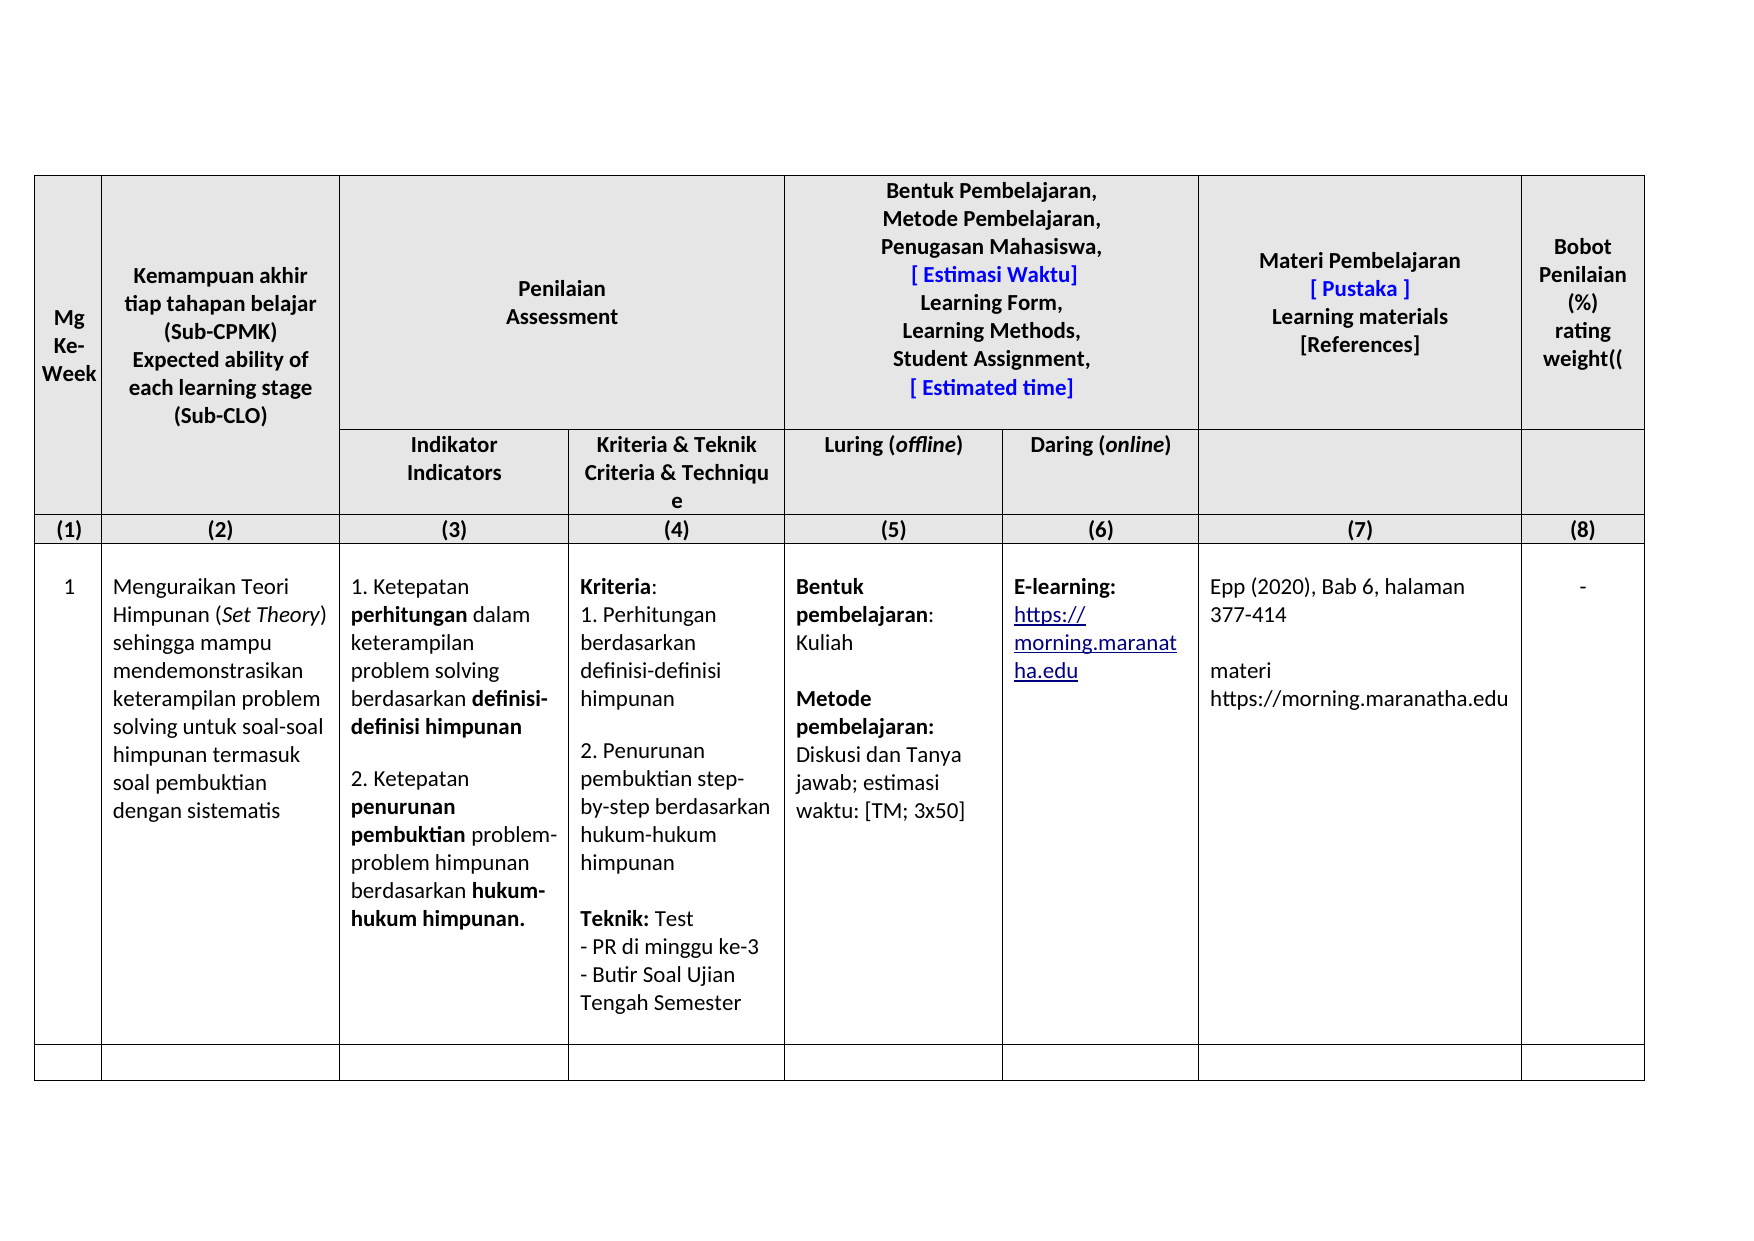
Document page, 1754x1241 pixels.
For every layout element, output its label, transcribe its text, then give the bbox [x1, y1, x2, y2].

table_cell [340, 1045, 568, 1080]
table_cell (2) [102, 515, 339, 543]
table_cell Bentuk pembelajaran: Kuliah Metode pembelajaran: Diskusi dan Tanya jawab; estimasi waktu: [TM; 3x50] [785, 544, 1002, 1044]
table_cell - [1522, 544, 1644, 1044]
table_cell - [1522, 1045, 1644, 1080]
table_cell Luring (offline) [785, 430, 1002, 514]
table_cell 1. Ketepatan perhitungan dalam keterampilan problem solving berdasarkan definisi-definisi himpunan 2. Ketepatan penurunan pembuktian problem-problem himpunan berdasarkan hukum-hukum himpunan. [340, 544, 568, 1044]
table_cell [1003, 1045, 1198, 1080]
table_cell Menguraikan Teori Himpunan (Set Theory) sehingga mampu mendemonstrasikan keterampilan problem solving untuk soal-soal himpunan termasuk soal pembuktian dengan sistematis [102, 544, 339, 1044]
table_header Kemampuan akhir tiap tahapan belajar (Sub-CPMK) Expected ability of each learning stage (Sub-CLO) [102, 176, 339, 514]
table_cell (8) [1522, 515, 1644, 543]
table_cell (4) [569, 515, 784, 543]
table_cell E-learning: https://morning.maranatha.edu [1003, 544, 1198, 1044]
table_cell Indikator Indicators [340, 430, 568, 514]
table_cell (1) [35, 515, 101, 543]
table_cell 1 [35, 544, 101, 1044]
table_cell [1522, 430, 1644, 514]
table_header Materi Pembelajaran [ Pustaka ] Learning materials [References] [1199, 176, 1521, 429]
table_header Bentuk Pembelajaran, Metode Pembelajaran, Penugasan Mahasiswa, [ Estimasi Waktu] Learning Form, Learning Methods, Student Assignment, [ Estimated time] [785, 176, 1198, 429]
table_cell (5) [785, 515, 1002, 543]
table_cell Kriteria: 1. Perhitungan berdasarkan definisi-definisi himpunan 2. Penurunan pembuktian step-by-step berdasarkan hukum-hukum himpunan Teknik: Test - PR di minggu ke-3 - Butir Soal Ujian Tengah Semester [569, 544, 784, 1044]
table_header Mg Ke- Week [35, 176, 101, 514]
table_cell [35, 1045, 101, 1080]
table_cell Epp (2020), Bab 6, halaman 377-414 materi https://morning.maranatha.edu [1199, 544, 1521, 1044]
table_cell (7) [1199, 515, 1521, 543]
table_cell [785, 1045, 1002, 1080]
table_cell [1199, 430, 1521, 514]
table_cell (3) [340, 515, 568, 543]
table_cell [569, 1045, 784, 1080]
table_cell Kriteria & Teknik Criteria & Technique [569, 430, 784, 514]
table_header Penilaian Assessment [340, 176, 784, 429]
table_cell Daring (online) [1003, 430, 1198, 514]
table_header Bobot Penilaian (%) rating weight(( [1522, 176, 1644, 429]
table_cell (6) [1003, 515, 1198, 543]
table_cell [1199, 1045, 1521, 1080]
table_cell [102, 1045, 339, 1080]
